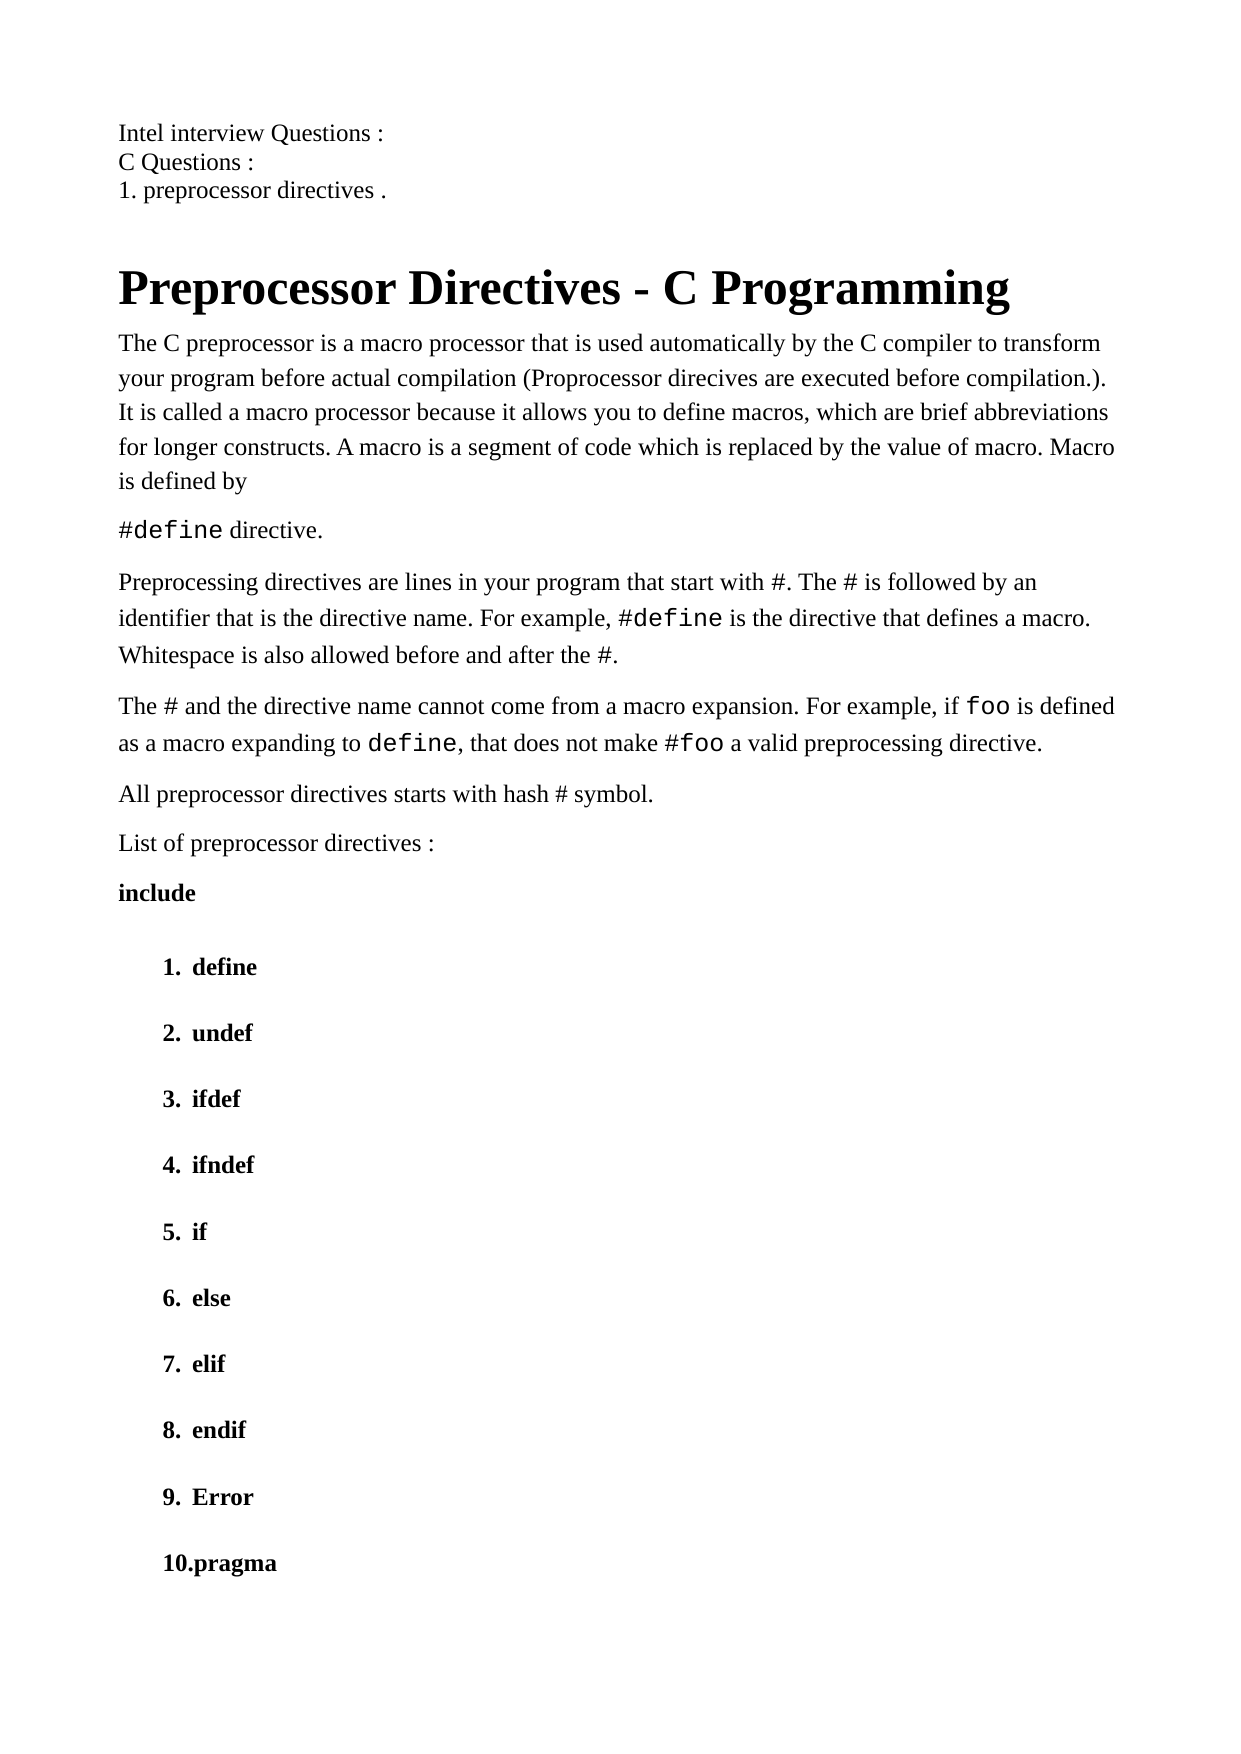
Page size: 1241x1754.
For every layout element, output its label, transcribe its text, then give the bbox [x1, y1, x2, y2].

text include [118, 878, 1122, 906]
text The C preprocessor is a macro processor that is used automatically by the C compiler to transform your program before actual compilation (Proprocessor direcives are executed before compilation.). It is called a macro processor because it allows you to define macros, which are brief abbreviations for longer constructs. A macro is a segment of code which is replaced by the value of macro. Macro is defined by [118, 328, 1122, 495]
text C Questions : [118, 147, 1122, 176]
subtitle endif [162, 1415, 1122, 1444]
subtitle Preprocessor Directives - C Programming [118, 258, 1122, 316]
text #define directive. [118, 515, 1122, 546]
subtitle pragma [162, 1548, 1122, 1577]
subtitle ifndef [162, 1150, 1122, 1179]
subtitle Error [162, 1482, 1122, 1510]
text 1. preprocessor directives . [118, 176, 1122, 204]
text All preprocessor directives starts with hash # symbol. [118, 779, 1122, 808]
subtitle elif [162, 1349, 1122, 1378]
subtitle define [162, 952, 1122, 980]
text The # and the directive name cannot come from a macro expansion. For example, if foo is defined as a macro expanding to define, that does not make #foo a valid preprocessing directive. [118, 691, 1122, 759]
subtitle ifdef [162, 1084, 1122, 1113]
subtitle undef [162, 1018, 1122, 1047]
subtitle else [162, 1283, 1122, 1312]
text Intel interview Questions : [118, 118, 1122, 147]
subtitle if [162, 1217, 1122, 1245]
text Preprocessing directives are lines in your program that start with #. The # is followed by an identifier that is the directive name. For example, #define is the directive that defines a macro. Whitespace is also allowed before and after the #. [118, 567, 1122, 671]
text List of preprocessor directives : [118, 828, 1122, 857]
